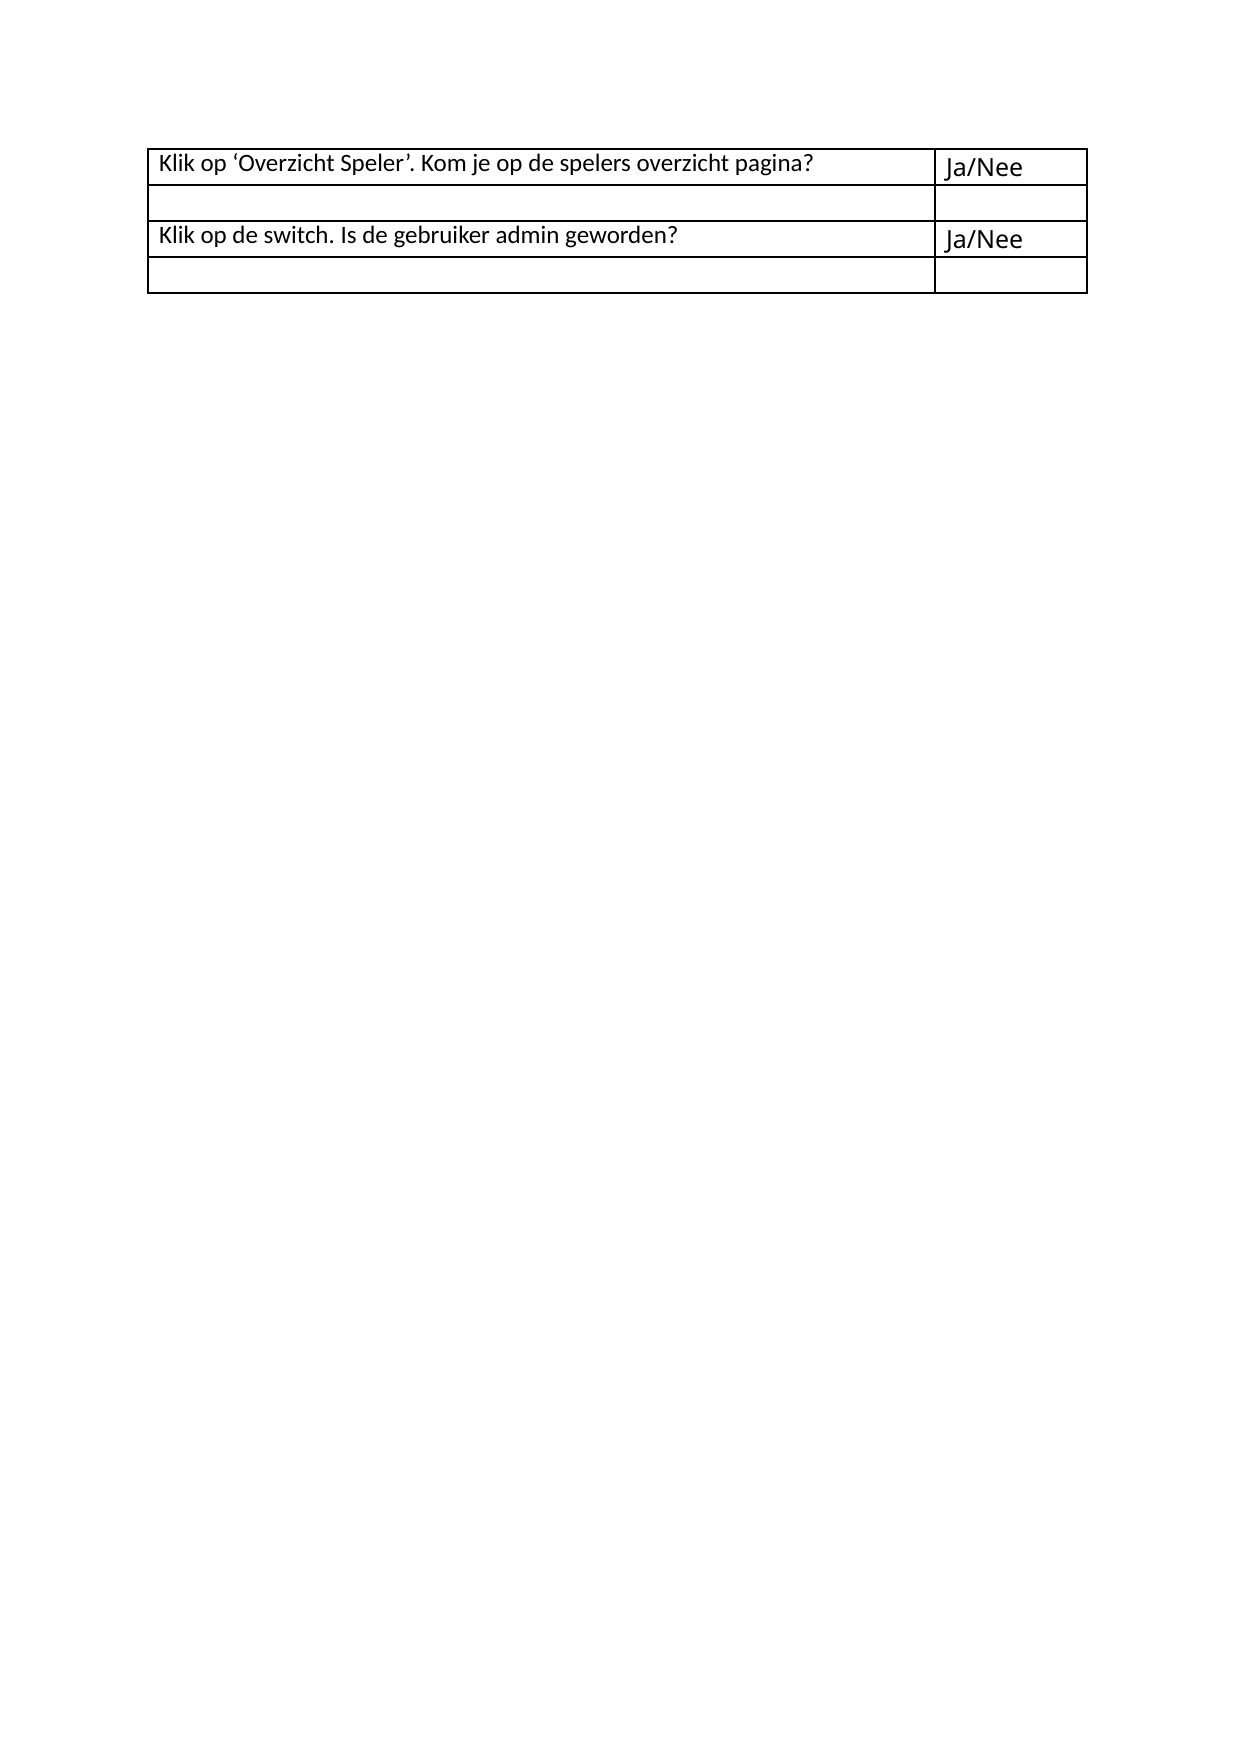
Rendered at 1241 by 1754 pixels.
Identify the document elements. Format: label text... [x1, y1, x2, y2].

table_cell Klik op de switch. Is de gebruiker admin geworden? [149, 222, 934, 256]
table_cell [149, 258, 934, 292]
table_cell Klik op ‘Overzicht Speler’. Kom je op de spelers overzicht pagina? [149, 150, 934, 184]
table_cell [149, 186, 934, 220]
table_cell [936, 258, 1086, 292]
table_cell [936, 186, 1086, 220]
table_cell Ja/Nee [936, 222, 1086, 256]
table_cell Ja/Nee [936, 150, 1086, 184]
